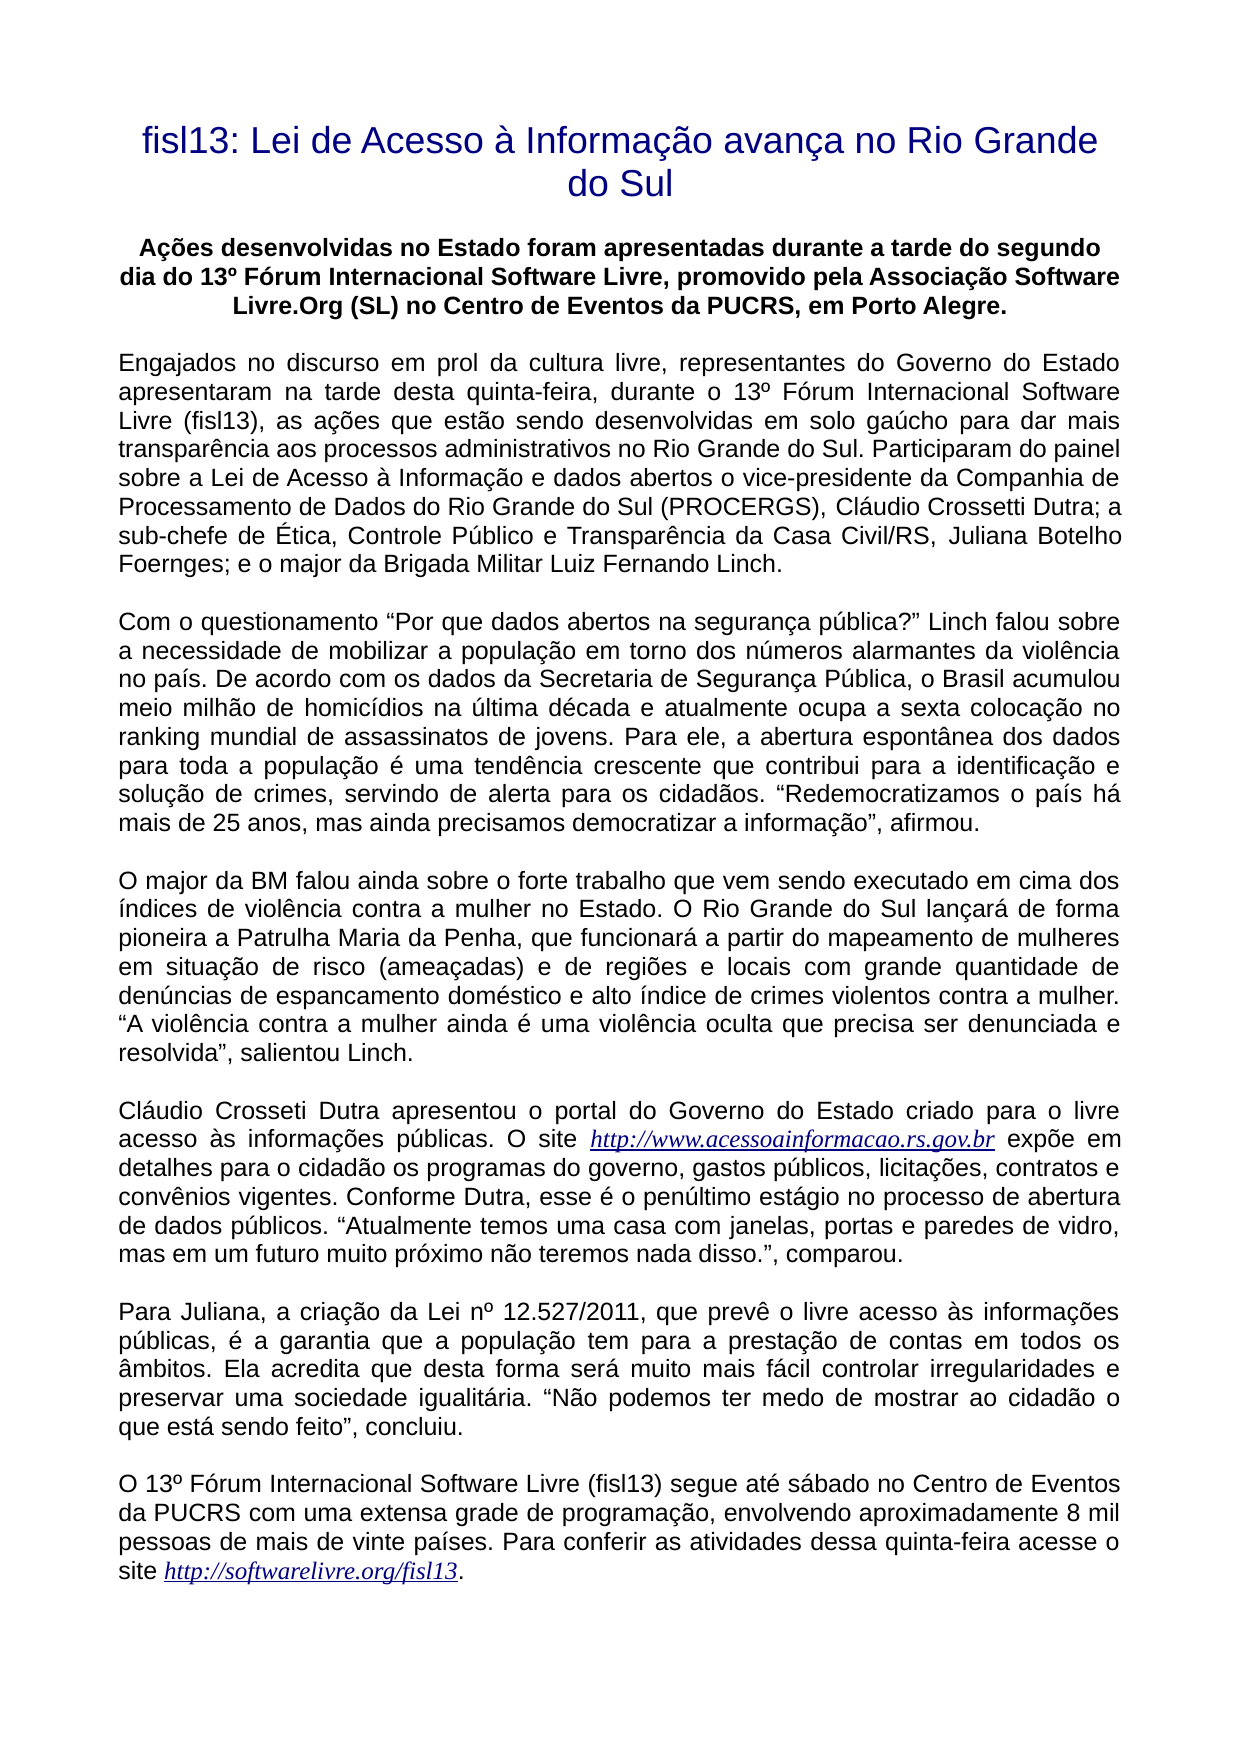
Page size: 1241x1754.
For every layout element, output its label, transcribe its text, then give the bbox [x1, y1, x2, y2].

text Ações desenvolvidas no Estado foram apresentadas durante a tarde do segundo dia do 13º Fórum Internacional Software Livre, promovido pela Associação Software Livre.Org (SL) no Centro de Eventos da PUCRS, em Porto Alegre. [118, 233, 1122, 319]
text Para Juliana, a criação da Lei nº 12.527/2011, que prevê o livre acesso às informações públicas, é a garantia que a população tem para a prestação de contas em todos os âmbitos. Ela acredita que desta forma será muito mais fácil controlar irregularidades e preservar uma sociedade igualitária. “Não podemos ter medo de mostrar ao cidadão o que está sendo feito”, concluiu. [118, 1297, 1122, 1441]
text fisl13: Lei de Acesso à Informação avança no Rio Grande do Sul [118, 118, 1122, 204]
text Cláudio Crosseti Dutra apresentou o portal do Governo do Estado criado para o livre acesso às informações públicas. O site http://www.acessoainformacao.rs.gov.br expõe em detalhes para o cidadão os programas do governo, gastos públicos, licitações, contratos e convênios vigentes. Conforme Dutra, esse é o penúltimo estágio no processo de abertura de dados públicos. “Atualmente temos uma casa com janelas, portas e paredes de vidro, mas em um futuro muito próximo não teremos nada disso.”, comparou. [118, 1096, 1122, 1268]
text Engajados no discurso em prol da cultura livre, representantes do Governo do Estado apresentaram na tarde desta quinta-feira, durante o 13º Fórum Internacional Software Livre (fisl13), as ações que estão sendo desenvolvidas em solo gaúcho para dar mais transparência aos processos administrativos no Rio Grande do Sul. Participaram do painel sobre a Lei de Acesso à Informação e dados abertos o vice-presidente da Companhia de Processamento de Dados do Rio Grande do Sul (PROCERGS), Cláudio Crossetti Dutra; a sub-chefe de Ética, Controle Público e Transparência da Casa Civil/RS, Juliana Botelho Foernges; e o major da Brigada Militar Luiz Fernando Linch. [118, 348, 1122, 578]
text O major da BM falou ainda sobre o forte trabalho que vem sendo executado em cima dos índices de violência contra a mulher no Estado. O Rio Grande do Sul lançará de forma pioneira a Patrulha Maria da Penha, que funcionará a partir do mapeamento de mulheres em situação de risco (ameaçadas) e de regiões e locais com grande quantidade de denúncias de espancamento doméstico e alto índice de crimes violentos contra a mulher. “A violência contra a mulher ainda é uma violência oculta que precisa ser denunciada e resolvida”, salientou Linch. [118, 866, 1122, 1067]
text O 13º Fórum Internacional Software Livre (fisl13) segue até sábado no Centro de Eventos da PUCRS com uma extensa grade de programação, envolvendo aproximadamente 8 mil pessoas de mais de vinte países. Para conferir as atividades dessa quinta-feira acesse o site http://softwarelivre.org/fisl13. [118, 1469, 1122, 1584]
text Com o questionamento “Por que dados abertos na segurança pública?” Linch falou sobre a necessidade de mobilizar a população em torno dos números alarmantes da violência no país. De acordo com os dados da Secretaria de Segurança Pública, o Brasil acumulou meio milhão de homicídios na última década e atualmente ocupa a sexta colocação no ranking mundial de assassinatos de jovens. Para ele, a abertura espontânea dos dados para toda a população é uma tendência crescente que contribui para a identificação e solução de crimes, servindo de alerta para os cidadãos. “Redemocratizamos o país há mais de 25 anos, mas ainda precisamos democratizar a informação”, afirmou. [118, 607, 1122, 837]
